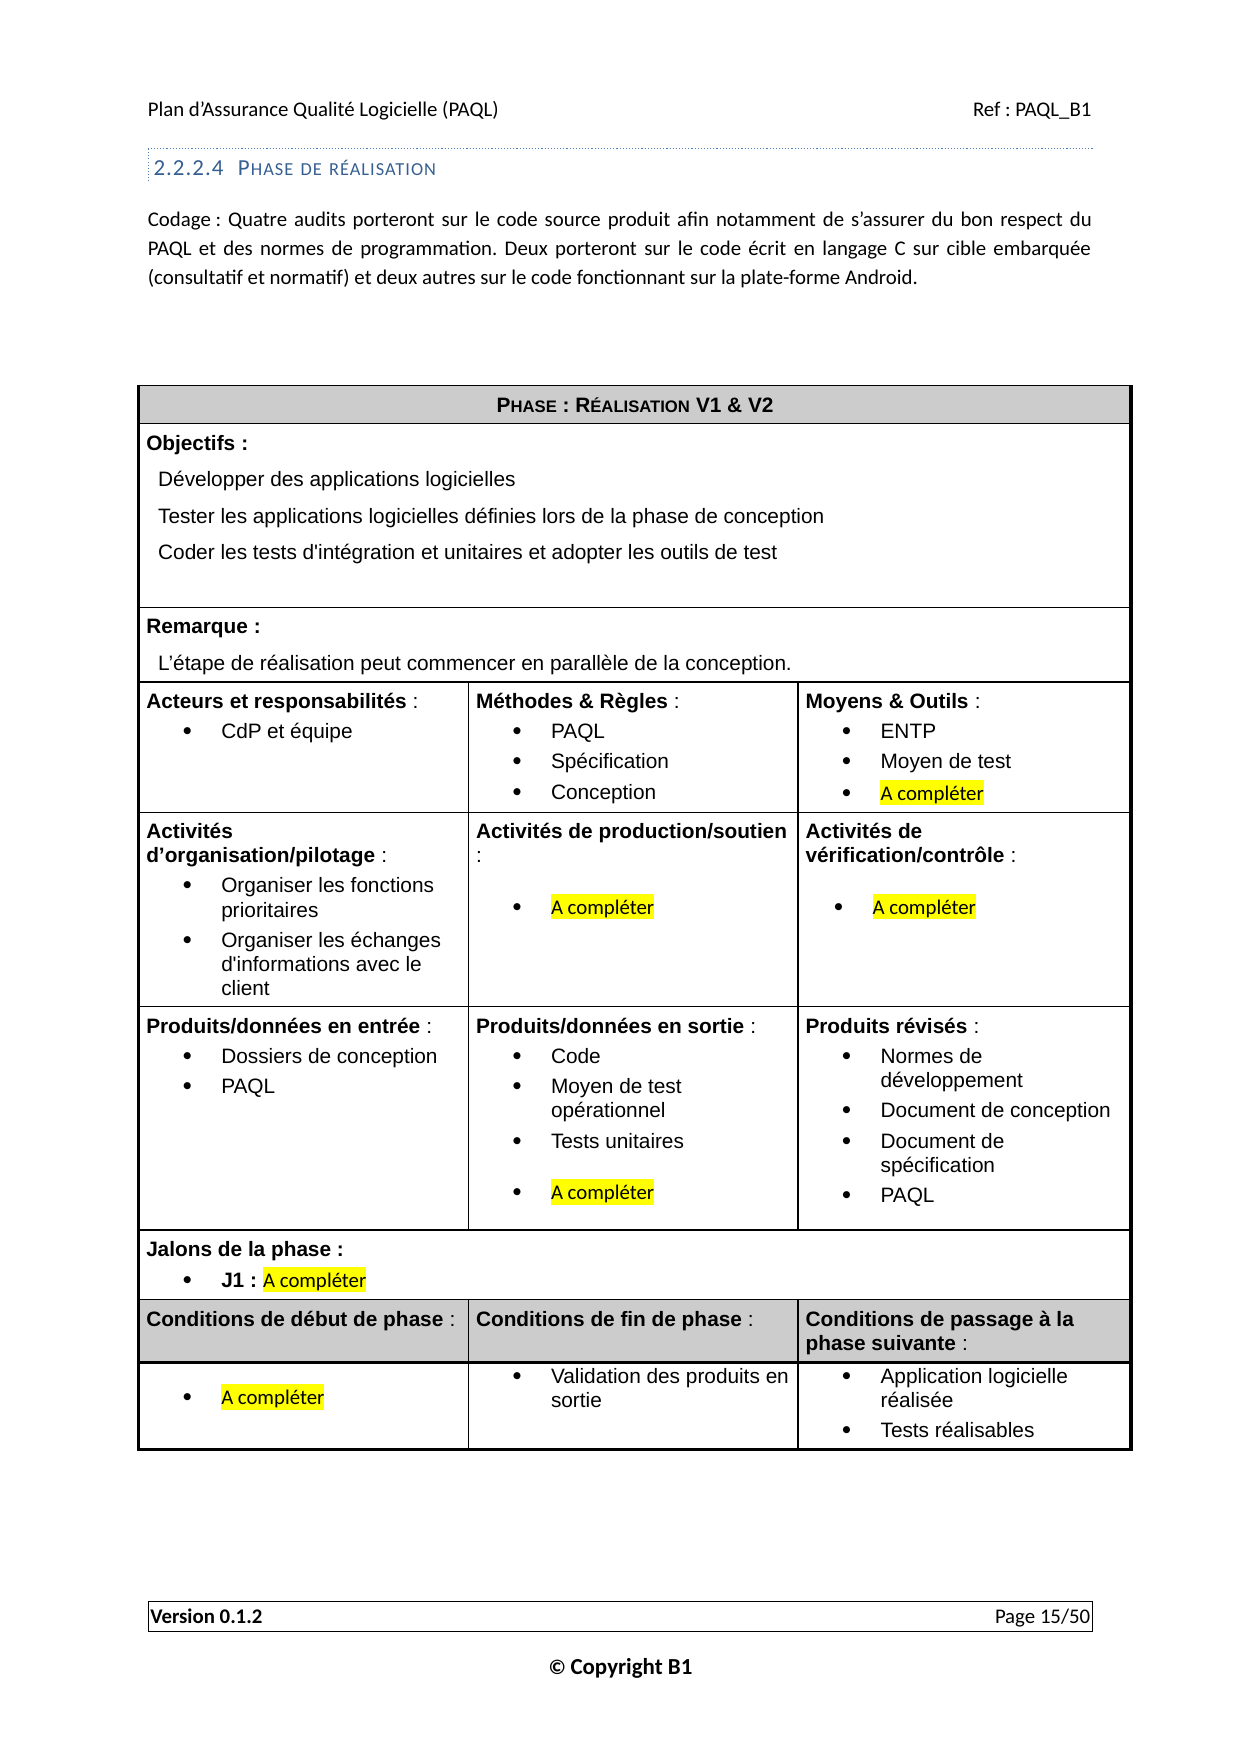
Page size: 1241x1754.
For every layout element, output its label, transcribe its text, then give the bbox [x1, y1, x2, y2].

table_cell A compléter [140, 1364, 468, 1448]
table_cell Produits/données en sortie : Code Moyen de test opérationnel Tests unitaires A compléter [469, 1007, 797, 1229]
text Codage : Quatre audits porteront sur le code source produit afin notamment de s’assurer du bon respect du PAQL et des normes de programmation. Deux porteront sur le code écrit en langage C sur cible embarquée (consultatif et normatif) et deux autres sur le code fonctionnant sur la plate-forme Android. [148, 206, 1093, 290]
table_cell Validation des produits en sortie [469, 1364, 797, 1448]
table_cell Application logicielle réalisée Tests réalisables [799, 1364, 1129, 1448]
table_header Phase : Réalisation V1 & V2 [140, 386, 1129, 423]
table_cell Produits/données en entrée : Dossiers de conception PAQL [140, 1007, 468, 1229]
table_cell Acteurs et responsabilités : CdP et équipe [140, 683, 468, 811]
table_cell Méthodes & Règles : PAQL Spécification Conception [469, 683, 797, 811]
table_cell Moyens & Outils : ENTP Moyen de test A compléter [799, 683, 1129, 811]
table_cell Conditions de début de phase : [140, 1300, 468, 1361]
table_cell Produits révisés : Normes de développement Document de conception Document de spécification PAQL [799, 1007, 1129, 1229]
table_cell Conditions de passage à la phase suivante : [799, 1300, 1129, 1361]
table_cell Activités d’organisation/pilotage : Organiser les fonctions prioritaires Organiser les échanges d'informations avec le client [140, 813, 468, 1006]
table_cell Activités de production/soutien : A compléter [469, 813, 797, 1006]
list Phase de réalisation [148, 148, 1093, 181]
table_cell Conditions de fin de phase : [469, 1300, 797, 1361]
table_cell Jalons de la phase : J1 : A compléter [140, 1231, 1129, 1299]
table_cell Activités de vérification/contrôle : A compléter [799, 813, 1129, 1006]
table_cell Remarque : L’étape de réalisation peut commencer en parallèle de la conception. [140, 608, 1129, 681]
table_cell Objectifs : Développer des applications logicielles Tester les applications logicielles définies lors de la phase de conception Coder les tests d'intégration et unitaires et adopter les outils de test [140, 424, 1129, 607]
